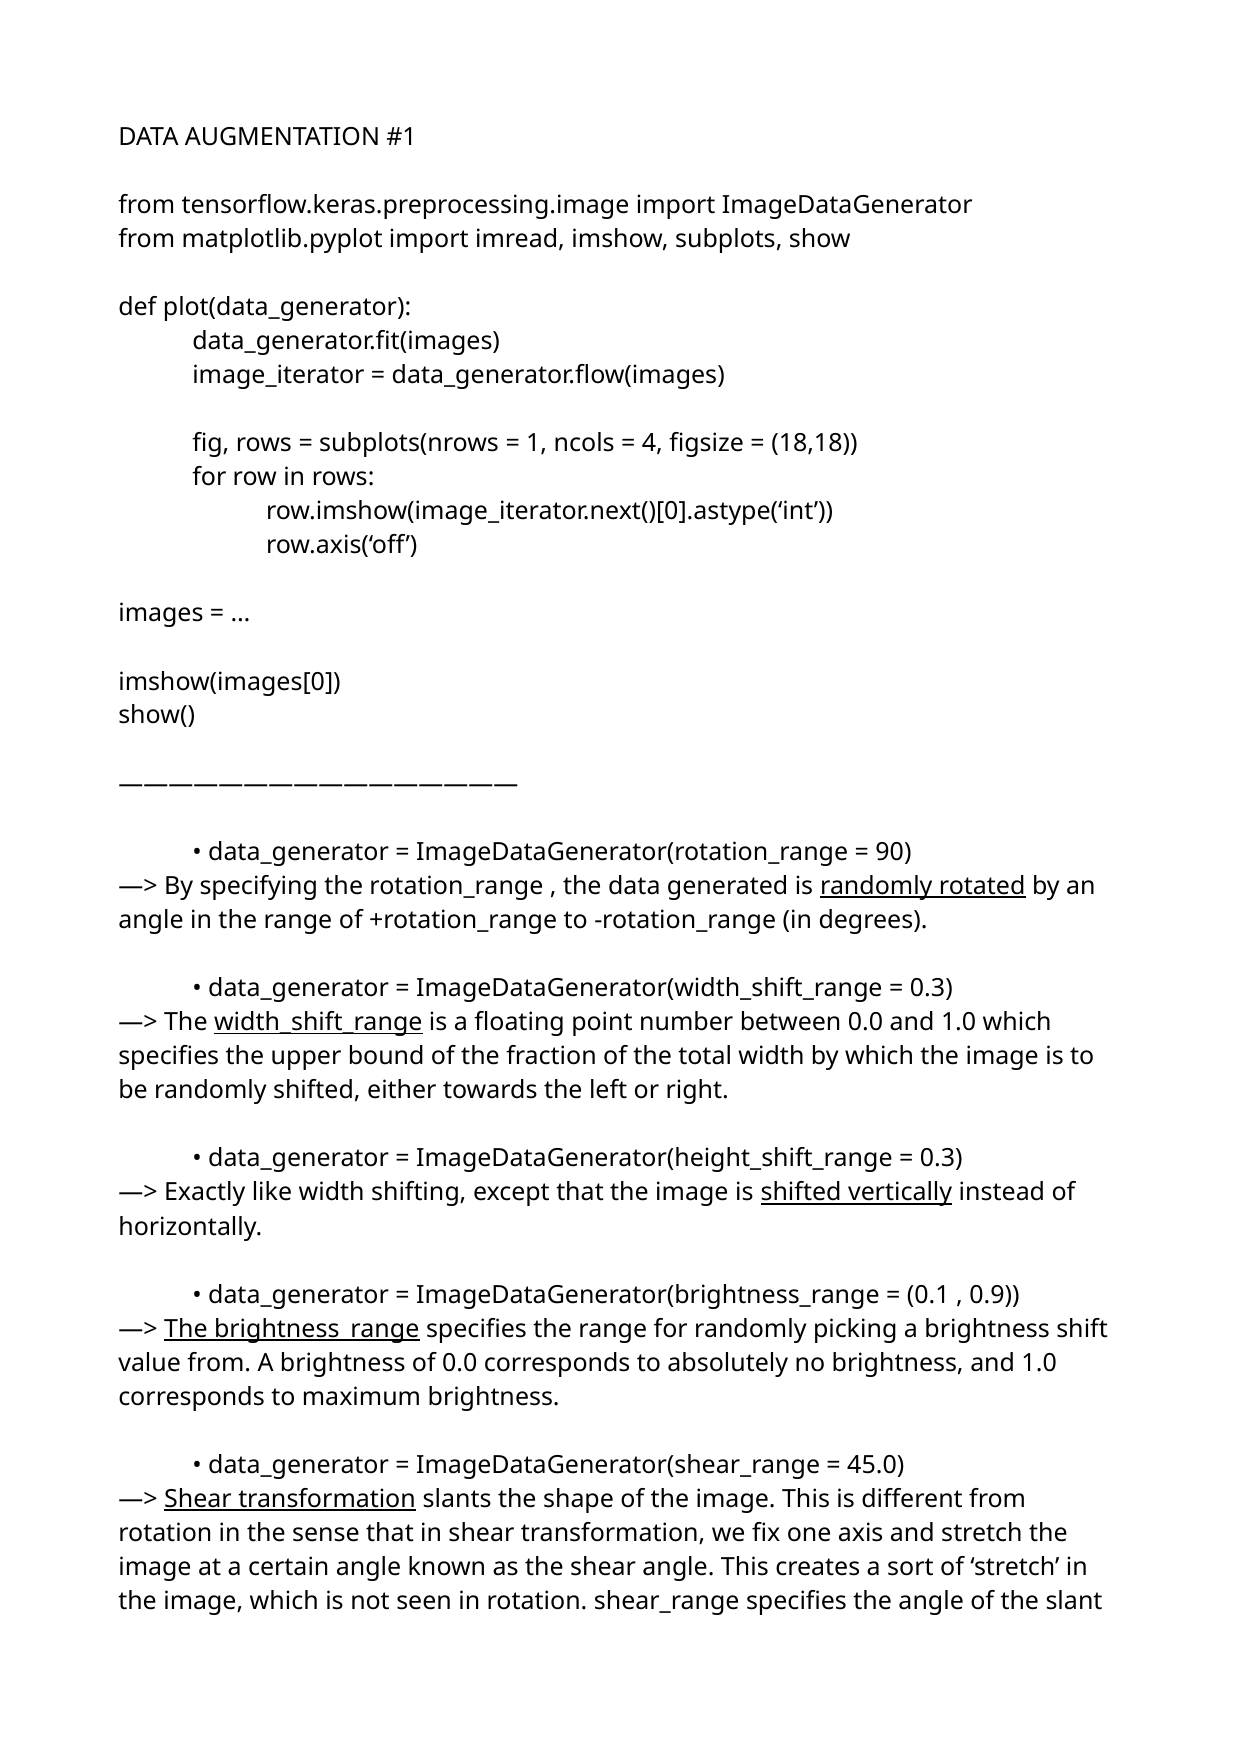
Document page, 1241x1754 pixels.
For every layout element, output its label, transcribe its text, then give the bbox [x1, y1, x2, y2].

text from matplotlib.pyplot import imread, imshow, subplots, show [118, 220, 1122, 254]
text • data_generator = ImageDataGenerator(brightness_range = (0.1 , 0.9)) [118, 1276, 1122, 1310]
text row.imshow(image_iterator.next()[0].astype(‘int’)) [118, 493, 1122, 527]
text data_generator.fit(images) [118, 322, 1122, 357]
text fig, rows = subplots(nrows = 1, ncols = 4, figsize = (18,18)) [118, 425, 1122, 459]
text row.axis(‘off’) [118, 527, 1122, 561]
text imshow(images[0]) [118, 663, 1122, 697]
text images = … [118, 595, 1122, 629]
text • data_generator = ImageDataGenerator(width_shift_range = 0.3) [118, 970, 1122, 1004]
text image_iterator = data_generator.flow(images) [118, 357, 1122, 391]
text • data_generator = ImageDataGenerator(height_shift_range = 0.3) [118, 1140, 1122, 1174]
text from tensorflow.keras.preprocessing.image import ImageDataGenerator [118, 186, 1122, 220]
text def plot(data_generator): [118, 288, 1122, 322]
text • data_generator = ImageDataGenerator(shear_range = 45.0) [118, 1447, 1122, 1481]
text ———————————————— [118, 765, 1122, 799]
text show() [118, 697, 1122, 731]
text —> Exactly like width shifting, except that the image is shifted vertically instead of horizontally. [118, 1174, 1122, 1242]
text —> The width_shift_range is a floating point number between 0.0 and 1.0 which specifies the upper bound of the fraction of the total width by which the image is to be randomly shifted, either towards the left or right. [118, 1004, 1122, 1106]
text —> Shear transformation slants the shape of the image. This is different from rotation in the sense that in shear transformation, we fix one axis and stretch the image at a certain angle known as the shear angle. This creates a sort of ‘stretch’ in the image, which is not seen in rotation. shear_range specifies the angle of the slant [118, 1481, 1122, 1617]
text for row in rows: [118, 459, 1122, 493]
text • data_generator = ImageDataGenerator(rotation_range = 90) [118, 833, 1122, 867]
text DATA AUGMENTATION #1 [118, 118, 1122, 152]
text —> By specifying the rotation_range , the data generated is randomly rotated by an angle in the range of +rotation_range to -rotation_range (in degrees). [118, 867, 1122, 936]
text —> The brightness_range specifies the range for randomly picking a brightness shift value from. A brightness of 0.0 corresponds to absolutely no brightness, and 1.0 corresponds to maximum brightness. [118, 1310, 1122, 1412]
